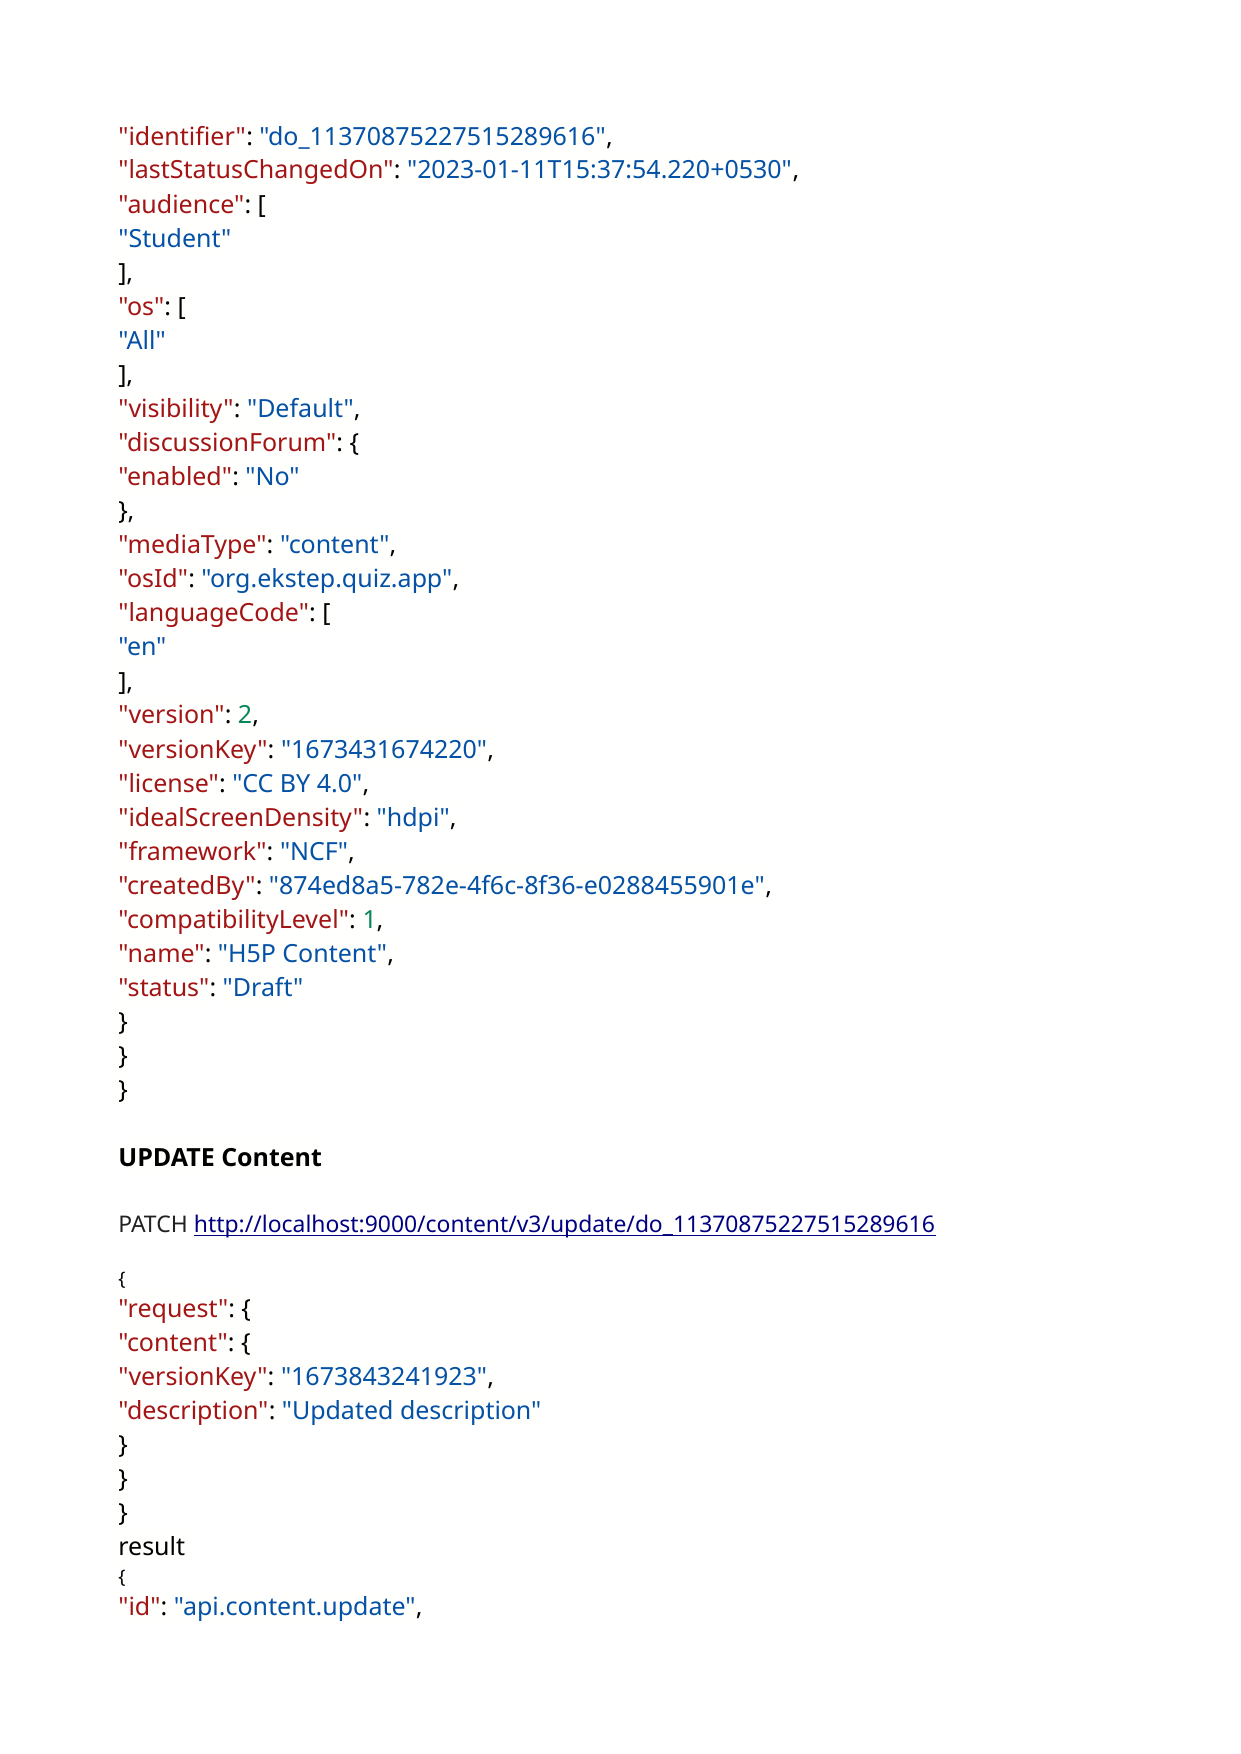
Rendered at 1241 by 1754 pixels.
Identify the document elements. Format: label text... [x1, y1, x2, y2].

text "request": { [118, 1290, 1122, 1324]
text "visibility": "Default", [118, 391, 1122, 425]
text } [118, 1004, 1122, 1038]
text ], [118, 357, 1122, 391]
text } [118, 1427, 1122, 1461]
text "framework": "NCF", [118, 833, 1122, 867]
text { [118, 1265, 1122, 1290]
text "createdBy": "874ed8a5-782e-4f6c-8f36-e0288455901e", [118, 867, 1122, 902]
text "idealScreenDensity": "hdpi", [118, 799, 1122, 833]
text ], [118, 254, 1122, 288]
text "lastStatusChangedOn": "2023-01-11T15:37:54.220+0530", [118, 152, 1122, 186]
text "description": "Updated description" [118, 1393, 1122, 1427]
text "identifier": "do_11370875227515289616", [118, 118, 1122, 152]
text } [118, 1072, 1122, 1106]
text "compatibilityLevel": 1, [118, 902, 1122, 936]
text "Student" [118, 220, 1122, 254]
text "mediaType": "content", [118, 527, 1122, 561]
text "license": "CC BY 4.0", [118, 765, 1122, 799]
text }, [118, 493, 1122, 527]
text result [118, 1529, 1122, 1563]
text "osId": "org.ekstep.quiz.app", [118, 561, 1122, 595]
text "name": "H5P Content", [118, 936, 1122, 970]
text "languageCode": [ [118, 595, 1122, 629]
text PATCH http://localhost:9000/content/v3/update/do_11370875227515289616 [118, 1208, 1122, 1239]
text } [118, 1038, 1122, 1072]
text "discussionForum": { [118, 425, 1122, 459]
text ], [118, 663, 1122, 697]
text "version": 2, [118, 697, 1122, 731]
text "versionKey": "1673843241923", [118, 1358, 1122, 1393]
text { [118, 1563, 1122, 1588]
text UPDATE Content [118, 1140, 1122, 1174]
text "id": "api.content.update", [118, 1588, 1122, 1622]
text } [118, 1495, 1122, 1529]
text "All" [118, 322, 1122, 357]
text "status": "Draft" [118, 970, 1122, 1004]
text "versionKey": "1673431674220", [118, 731, 1122, 765]
text "en" [118, 629, 1122, 663]
text "enabled": "No" [118, 459, 1122, 493]
text "os": [ [118, 288, 1122, 322]
text "audience": [ [118, 186, 1122, 220]
text "content": { [118, 1324, 1122, 1358]
text } [118, 1461, 1122, 1495]
